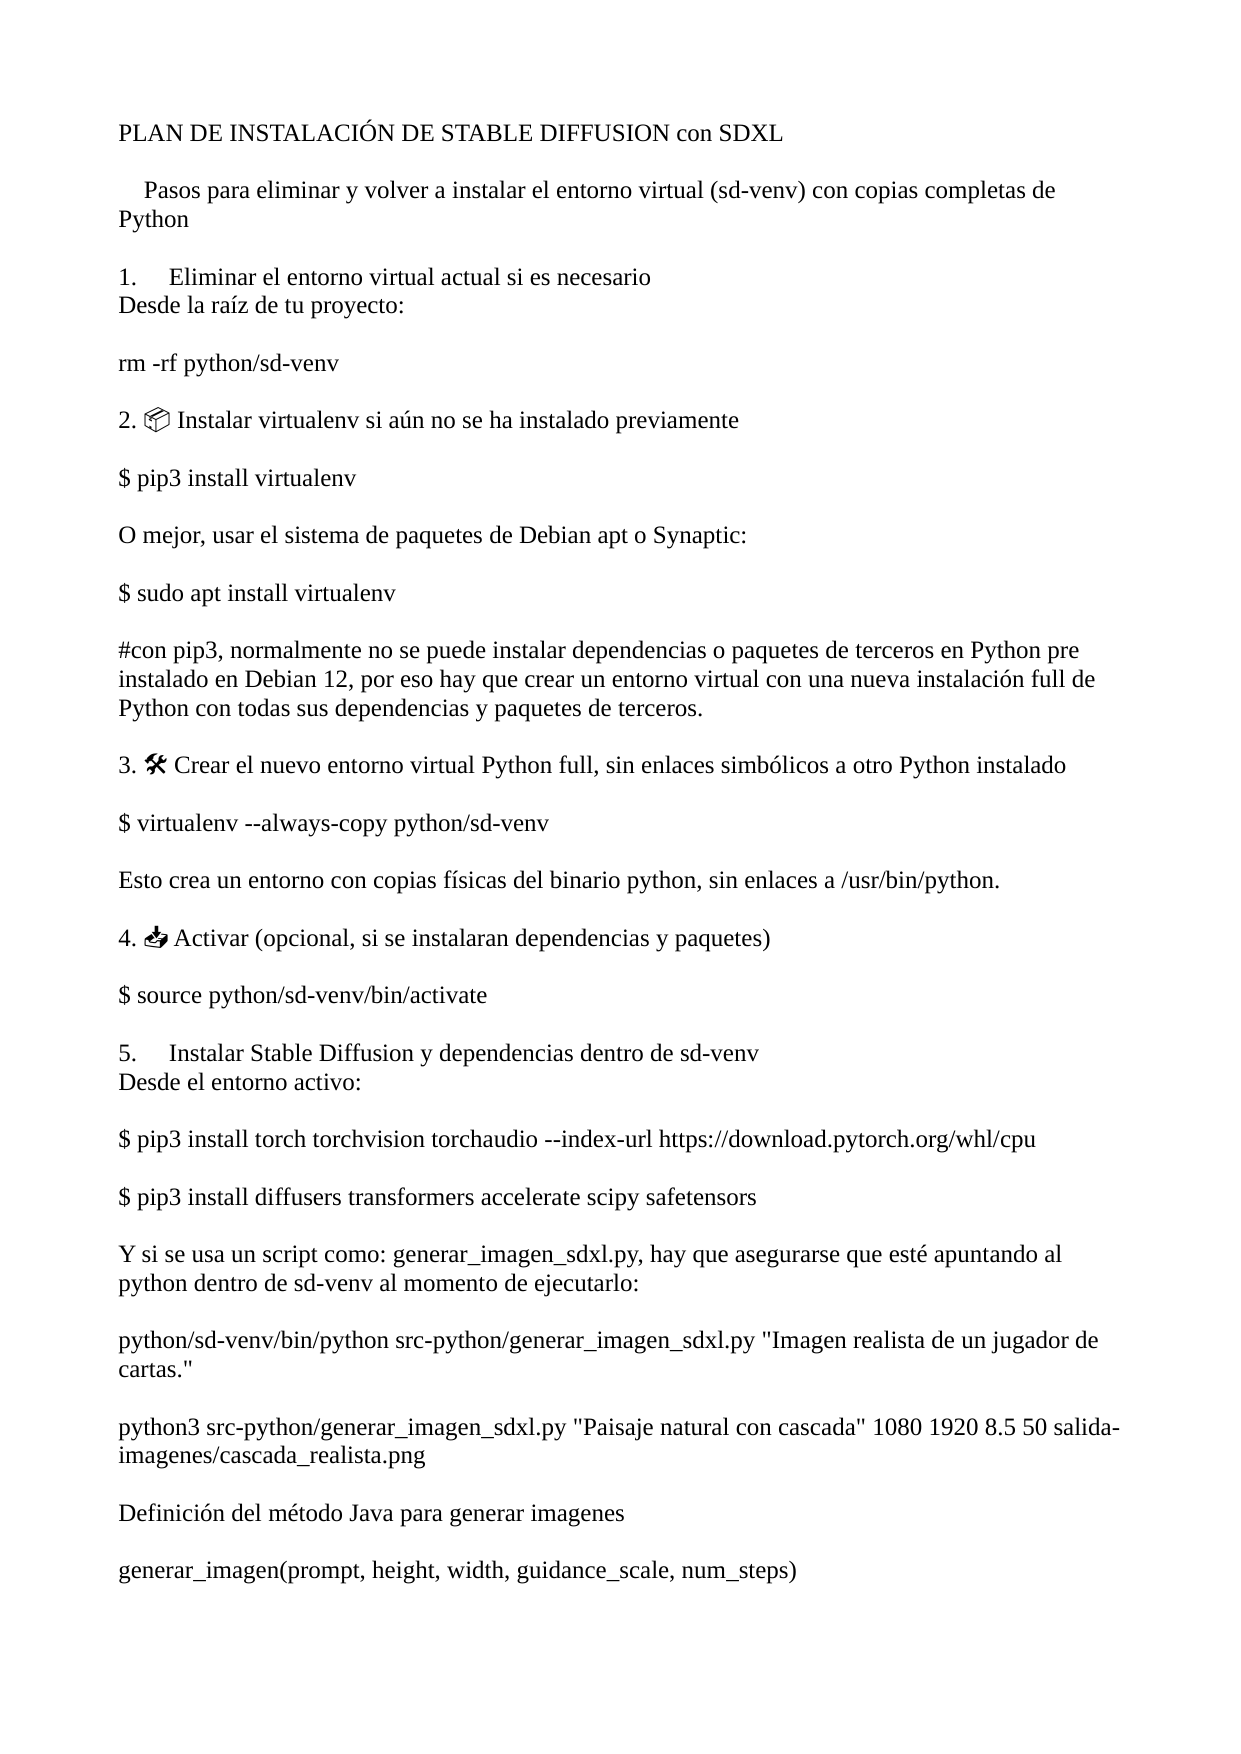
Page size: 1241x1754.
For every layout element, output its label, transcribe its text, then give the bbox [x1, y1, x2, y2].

text python3 src-python/generar_imagen_sdxl.py "Paisaje natural con cascada" 1080 1920 8.5 50 salida-imagenes/cascada_realista.png [118, 1412, 1122, 1469]
text PLAN DE INSTALACIÓN DE STABLE DIFFUSION con SDXL [118, 118, 1122, 147]
text 3. 🛠️ Crear el nuevo entorno virtual Python full, sin enlaces simbólicos a otro Python instalado [118, 751, 1122, 779]
text $ source python/sd-venv/bin/activate [118, 981, 1122, 1009]
text 5. ✅ Instalar Stable Diffusion y dependencias dentro de sd-venv [118, 1038, 1122, 1067]
text Desde el entorno activo: [118, 1067, 1122, 1096]
text Desde la raíz de tu proyecto: [118, 291, 1122, 319]
text #con pip3, normalmente no se puede instalar dependencias o paquetes de terceros en Python pre instalado en Debian 12, por eso hay que crear un entorno virtual con una nueva instalación full de Python con todas sus dependencias y paquetes de terceros. [118, 636, 1122, 722]
text python/sd-venv/bin/python src-python/generar_imagen_sdxl.py "Imagen realista de un jugador de cartas." [118, 1326, 1122, 1383]
text 1. 🧹 Eliminar el entorno virtual actual si es necesario [118, 262, 1122, 291]
text generar_imagen(prompt, height, width, guidance_scale, num_steps) [118, 1556, 1122, 1584]
text 4. 📥 Activar (opcional, si se instalaran dependencias y paquetes) [118, 923, 1122, 952]
text Esto crea un entorno con copias físicas del binario python, sin enlaces a /usr/bin/python. [118, 866, 1122, 894]
text rm -rf python/sd-venv [118, 348, 1122, 377]
text $ pip3 install virtualenv [118, 463, 1122, 492]
text O mejor, usar el sistema de paquetes de Debian apt o Synaptic: [118, 521, 1122, 549]
text Y si se usa un script como: generar_imagen_sdxl.py, hay que asegurarse que esté apuntando al python dentro de sd-venv al momento de ejecutarlo: [118, 1239, 1122, 1297]
text $ pip3 install diffusers transformers accelerate scipy safetensors [118, 1182, 1122, 1211]
text Definición del método Java para generar imagenes [118, 1498, 1122, 1527]
text $ pip3 install torch torchvision torchaudio --index-url https://download.pytorch.org/whl/cpu [118, 1124, 1122, 1153]
text $ virtualenv --always-copy python/sd-venv [118, 808, 1122, 837]
text $ sudo apt install virtualenv [118, 578, 1122, 607]
text 2. 📦 Instalar virtualenv si aún no se ha instalado previamente [118, 406, 1122, 434]
text ✅ Pasos para eliminar y volver a instalar el entorno virtual (sd-venv) con copias completas de Python [118, 176, 1122, 233]
